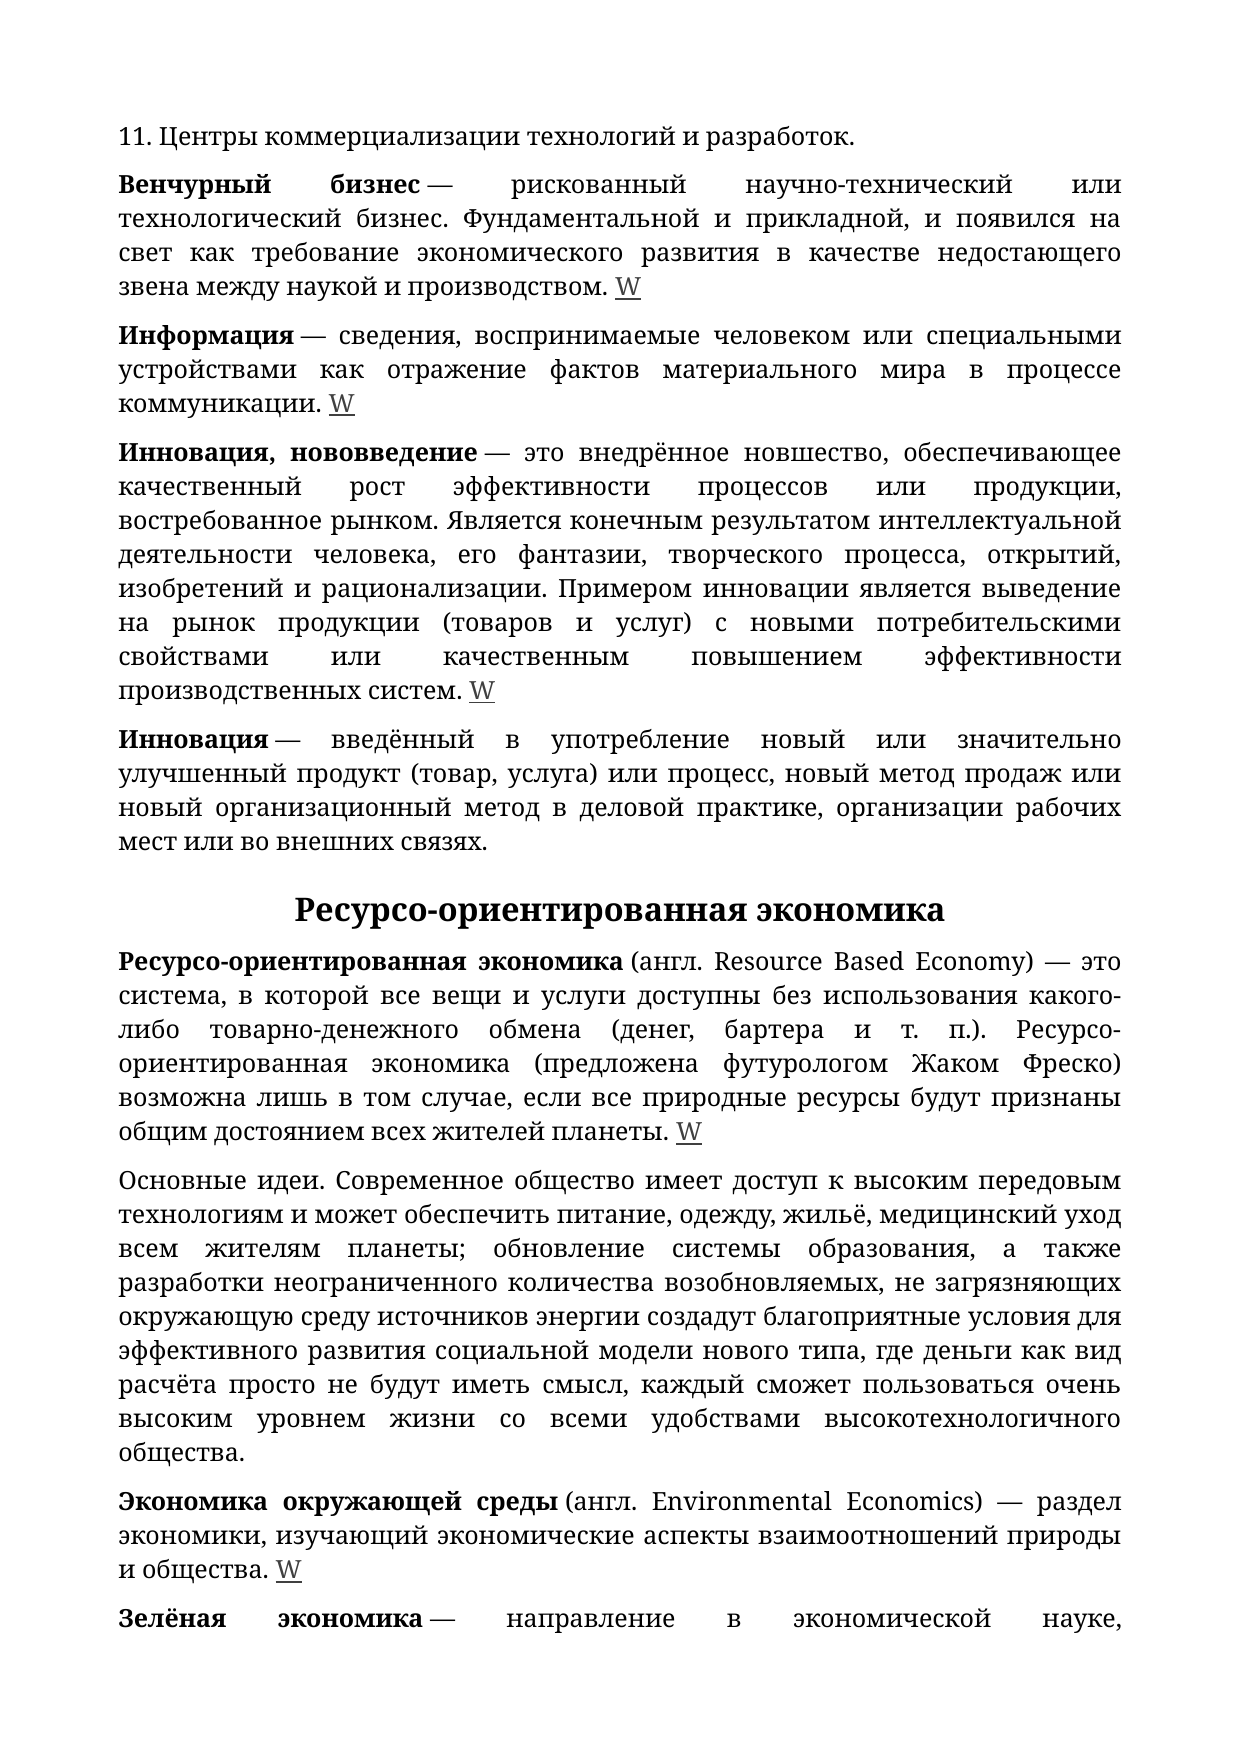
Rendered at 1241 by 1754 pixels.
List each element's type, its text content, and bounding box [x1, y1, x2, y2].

text Венчурный бизнес — рискованный научно-технический или технологический бизнес. Фундаментальной и прикладной, и появился на свет как требование экономического развития в качестве недостающего звена между наукой и производством. W [118, 167, 1122, 303]
subtitle Ресурсо-ориентированная экономика [118, 887, 1122, 931]
text Зелëная экономика — направление в экономической науке, [118, 1601, 1122, 1634]
text Основные идеи. Современное общество имеет доступ к высоким передовым технологиям и может обеспечить питание, одежду, жильё, медицинский уход всем жителям планеты; обновление системы образования, а также разработки неограниченного количества возобновляемых, не загрязняющих окружающую среду источников энергии создадут благоприятные условия для эффективного развития социальной модели нового типа, где деньги как вид расчёта просто не будут иметь смысл, каждый сможет пользоваться очень высоким уровнем жизни со всеми удобствами высокотехнологичного общества. [118, 1163, 1122, 1469]
text Экономика окружающей среды (англ. Environmental Economics) — раздел экономики, изучающий экономические аспекты взаимоотношений природы и общества. W [118, 1484, 1122, 1586]
text Инновация, нововведение — это внедрённое новшество, обеспечивающее качественный рост эффективности процессов или продукции, востребованное рынком. Является конечным результатом интеллектуальной деятельности человека, его фантазии, творческого процесса, открытий, изобретений и рационализации. Примером инновации является выведение на рынок продукции (товаров и услуг) с новыми потребительскими свойствами или качественным повышением эффективности производственных систем. W [118, 434, 1122, 707]
text Инновация — введённый в употребление новый или значительно улучшенный продукт (товар, услуга) или процесс, новый метод продаж или новый организационный метод в деловой практике, организации рабочих мест или во внешних связях. [118, 721, 1122, 858]
text 11. Центры коммерциализации технологий и разработок. [118, 118, 1122, 152]
text Информация — сведения, воспринимаемые человеком или специальными устройствами как отражение фактов материального мира в процессе коммуникации. W [118, 318, 1122, 420]
text Ресурсо-ориентированная экономика (англ. Resource Based Economy) — это система, в которой все вещи и услуги доступны без использования какого-либо товарно-денежного обмена (денег, бартера и т. п.). Ресурсо-ориентированная экономика (предложена футурологом Жаком Фреско) возможна лишь в том случае, если все природные ресурсы будут признаны общим достоянием всех жителей планеты. W [118, 944, 1122, 1148]
